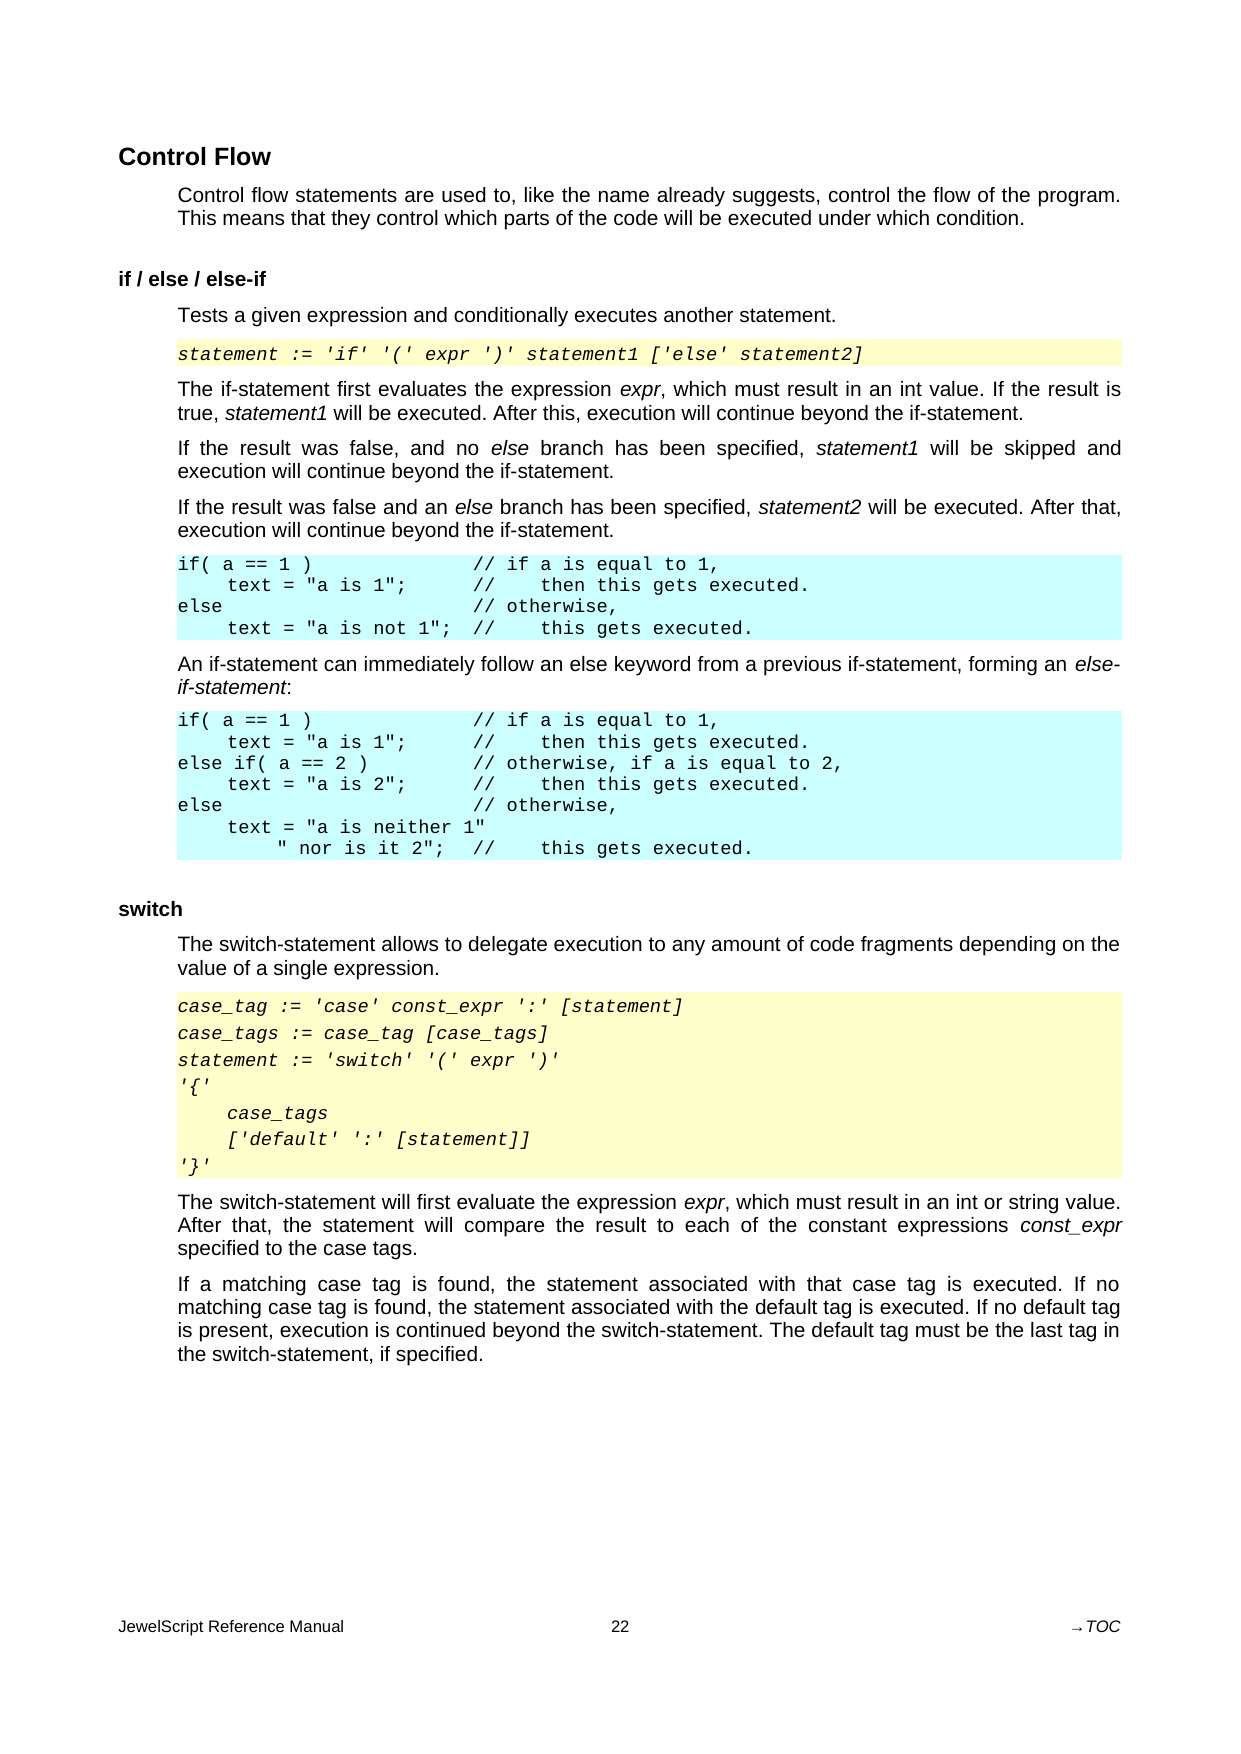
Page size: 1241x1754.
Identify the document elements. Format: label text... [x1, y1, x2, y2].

text An if-statement can immediately follow an else keyword from a previous if-statement, forming an else-if-statement: [177, 652, 1122, 699]
text statement := 'if' '(' expr ')' statement1 ['else' statement2] [177, 339, 1122, 366]
text Control flow statements are used to, like the name already suggests, control the flow of the program. This means that they control which parts of the code will be executed under which condition. [177, 183, 1122, 230]
text Tests a given expression and conditionally executes another statement. [177, 303, 1122, 326]
text If the result was false and an else branch has been specified, statement2 will be executed. After that, execution will continue beyond the if-statement. [177, 496, 1122, 542]
text if( a == 1 ) // if a is equal to 1, text = "a is 1"; // then this gets executed. else if( a == 2 ) // otherwise, if a is equal to 2, text = "a is 2"; // then this gets executed. else // otherwise, text = "a is neither 1" " nor is it 2"; // this gets executed. [177, 711, 1122, 860]
subtitle if / else / else-if [118, 267, 1122, 291]
text If a matching case tag is found, the statement associated with that case tag is executed. If no matching case tag is found, the statement associated with the default tag is executed. If no default tag is present, execution is continued beyond the switch-statement. The default tag must be the last tag in the switch-statement, if specified. [177, 1272, 1122, 1365]
text case_tag := 'case' const_expr ':' [statement] case_tags := case_tag [case_tags] statement := 'switch' '(' expr ')' '{' case_tags ['default' ':' [statement]] '}' [177, 992, 1122, 1178]
text The switch-statement allows to delegate execution to any amount of code fragments depending on the value of a single expression. [177, 933, 1122, 979]
text If the result was false, and no else branch has been specified, statement1 will be skipped and execution will continue beyond the if-statement. [177, 437, 1122, 483]
text The if-statement first evaluates the expression expr, which must result in an int value. If the result is true, statement1 will be executed. After this, execution will continue beyond the if-statement. [177, 378, 1122, 424]
text The switch-statement will first evaluate the expression expr, which must result in an int or string value. After that, the statement will compare the result to each of the constant expressions const_expr specified to the case tags. [177, 1190, 1122, 1260]
subtitle switch [118, 897, 1122, 921]
subtitle Control Flow [118, 143, 1122, 171]
text if( a == 1 ) // if a is equal to 1, text = "a is 1"; // then this gets executed. else // otherwise, text = "a is not 1"; // this gets executed. [177, 555, 1122, 640]
